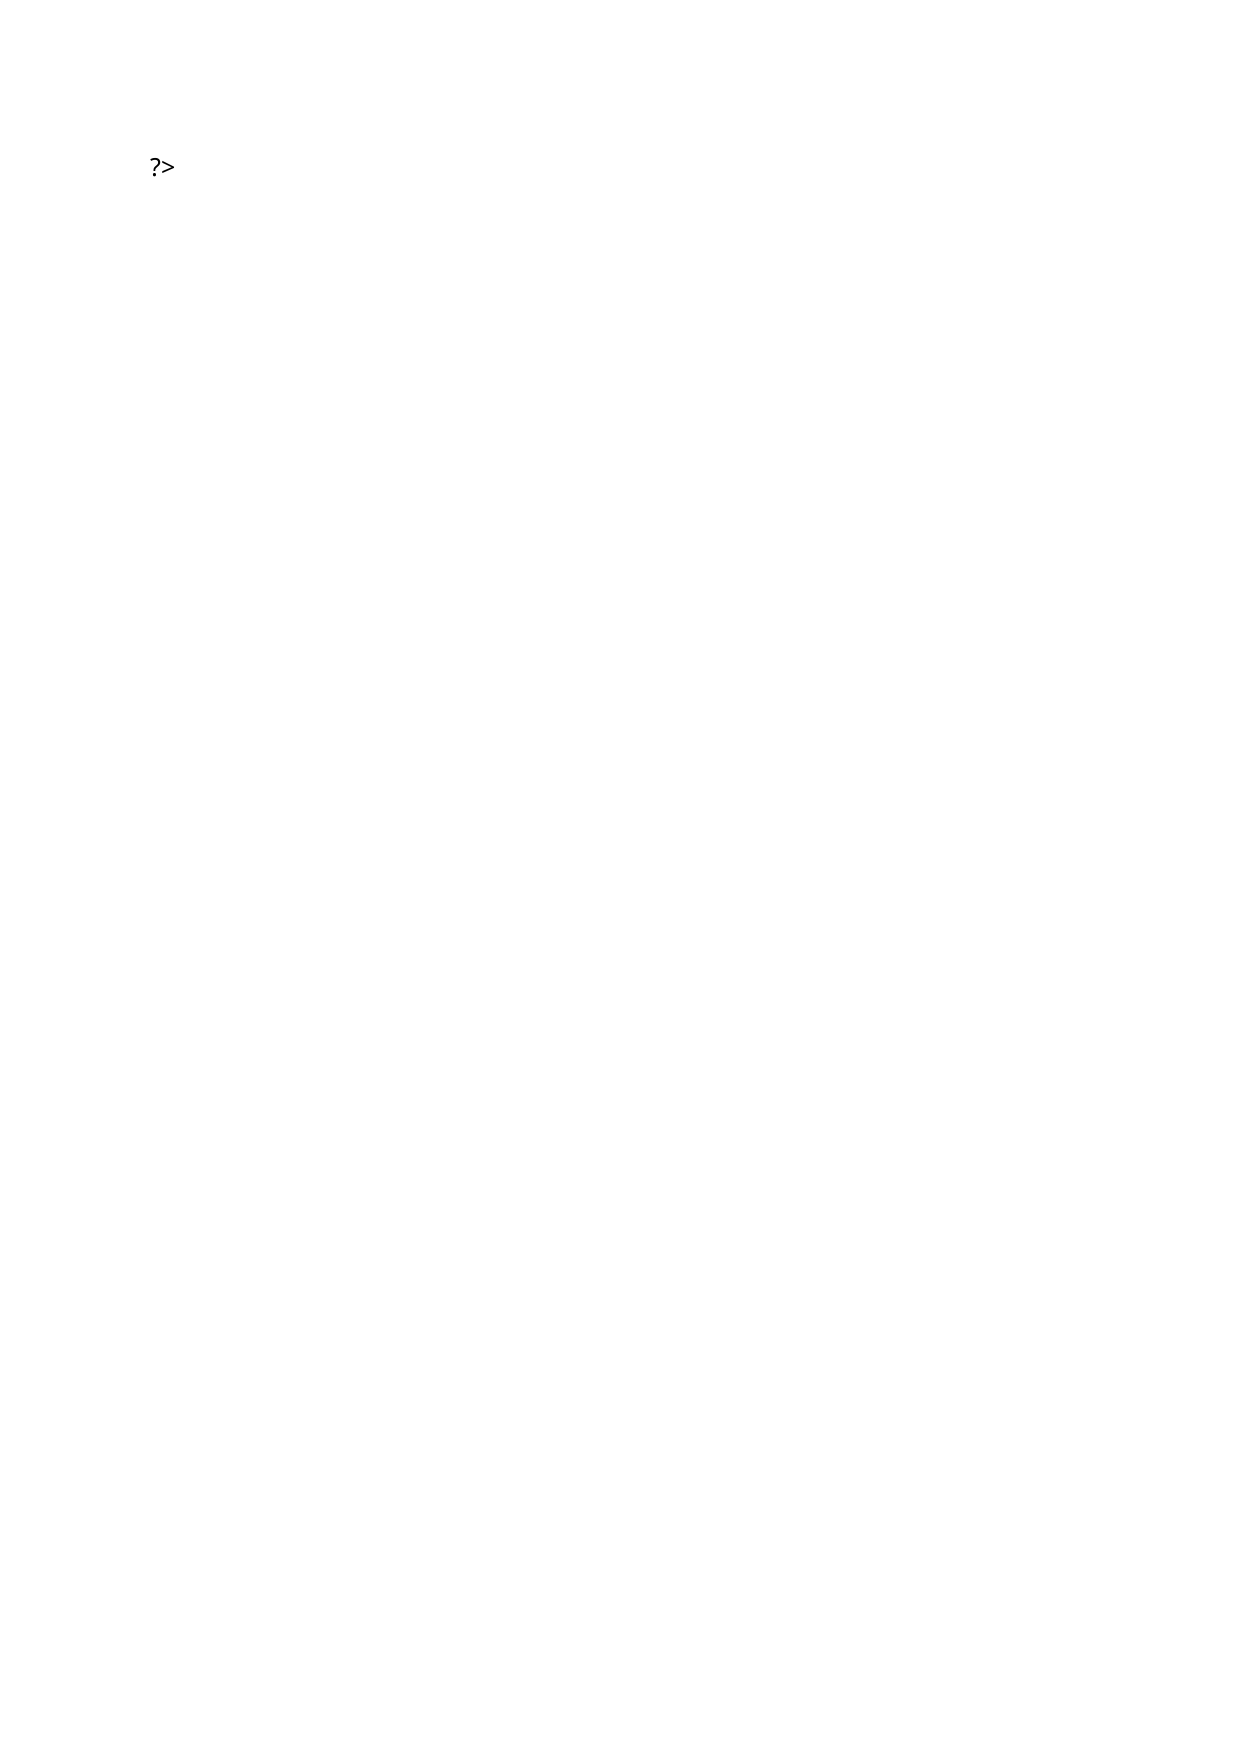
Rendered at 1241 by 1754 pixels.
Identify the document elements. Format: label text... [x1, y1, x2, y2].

text ?> [150, 150, 1090, 184]
